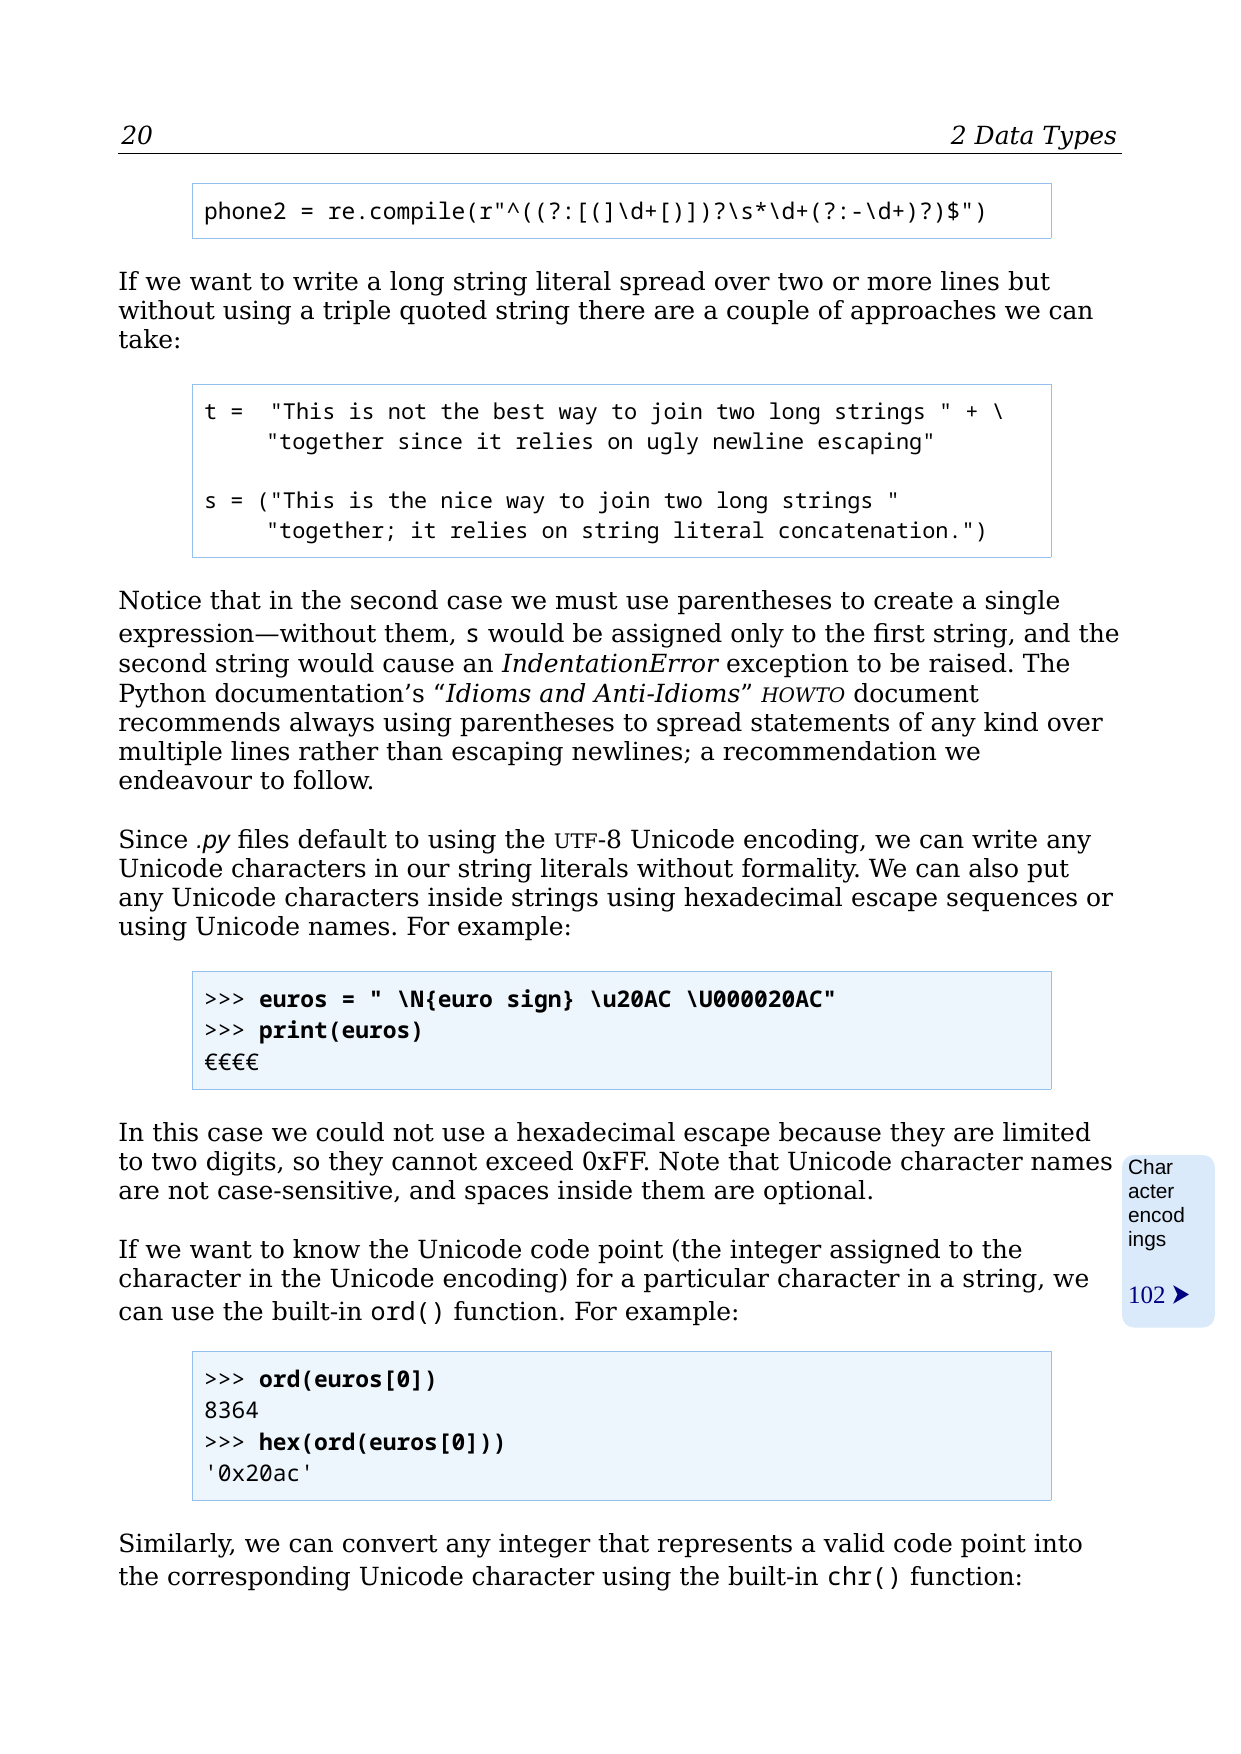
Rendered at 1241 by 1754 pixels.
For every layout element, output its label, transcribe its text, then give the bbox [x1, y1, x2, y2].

text "together since it relies on ugly newline escaping" [193, 414, 1051, 444]
text €€€€ [193, 1034, 1051, 1089]
text If we want to know the Unicode code point (the integer assigned to the character in the Unicode encoding) for a particular character in a string, we can use the built-in ord() function. For example: [118, 1235, 1122, 1328]
text >>> ord(euros[0]) [193, 1352, 1051, 1382]
text In this case we could not use a hexadecimal escape because they are limited to two digits, so they cannot exceed 0xFF. Note that Unicode character names are not case-sensitive, and spaces inside them are optional. [118, 1118, 1122, 1206]
text >>> hex(ord(euros[0])) [193, 1414, 1051, 1445]
text '0x20ac' [193, 1445, 1051, 1500]
text Similarly, we can convert any integer that represents a valid code point into the corresponding Unicode character using the built-in chr() function: [118, 1529, 1122, 1593]
text 8364 [193, 1382, 1051, 1414]
text s = ("This is the nice way to join two long strings " [193, 473, 1051, 503]
text Notice that in the second case we must use parentheses to create a single expression—without them, s would be assigned only to the first string, and the second string would cause an IndentationError exception to be raised. The Python documentation’s “Idioms and Anti-Idioms” howto document recommends always using parentheses to spread statements of any kind over multiple lines rather than escaping newlines; a recommendation we endeavour to follow. [118, 586, 1122, 795]
text If we want to write a long string literal spread over two or more lines but without using a triple quoted string there are a couple of approaches we can take: [118, 267, 1122, 355]
text >>> euros = " \N{euro sign} \u20AC \U000020AC" [193, 972, 1051, 1002]
text phone2 = re.compile(r"^((?:[(]\d+[)])?\s*\d+(?:-\d+)?)$") [193, 184, 1051, 238]
text "together; it relies on string literal concatenation.") [193, 503, 1051, 557]
text t = "This is not the best way to join two long strings " + \ [193, 385, 1051, 414]
text >>> print(euros) [193, 1002, 1051, 1034]
text Since .py files default to using the utf-8 Unicode encoding, we can write any Unicode characters in our string literals without formality. We can also put any Unicode characters inside strings using hexadecimal escape sequences or using Unicode names. For example: [118, 825, 1122, 942]
